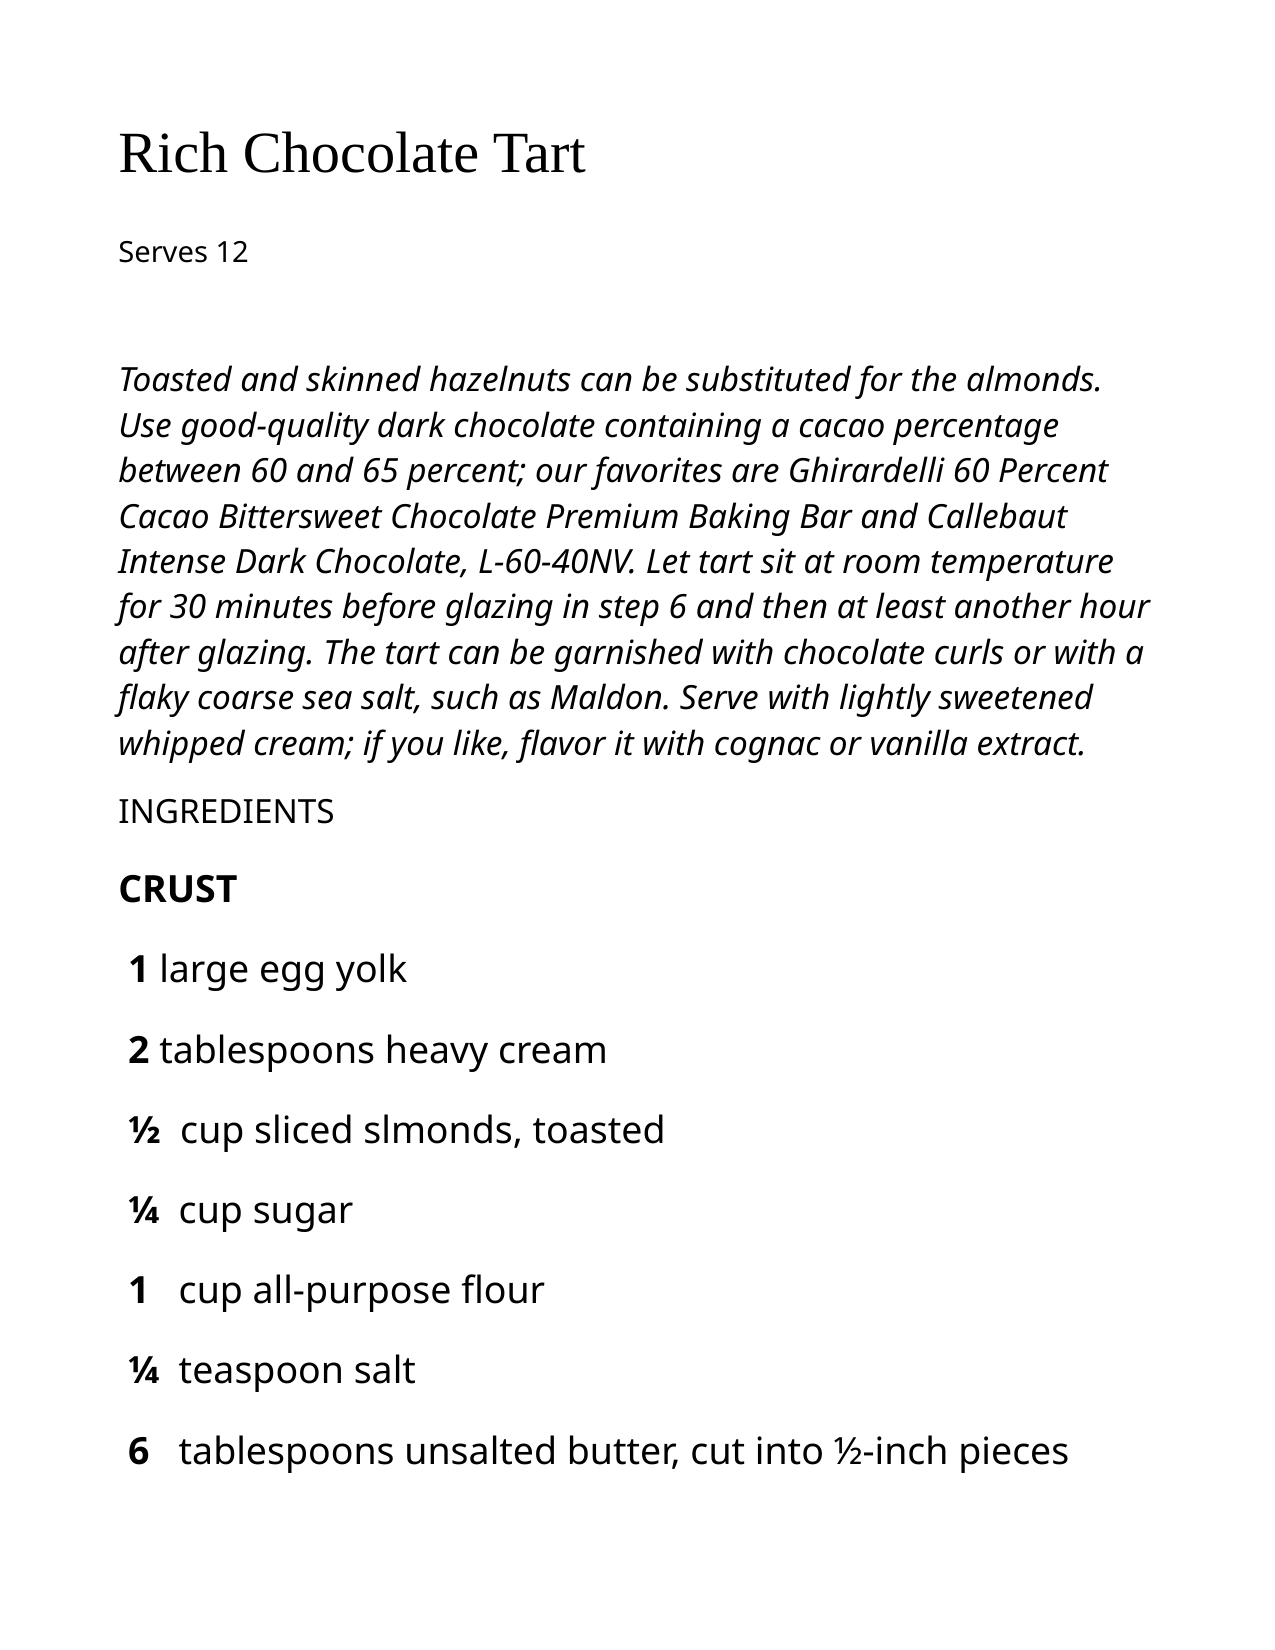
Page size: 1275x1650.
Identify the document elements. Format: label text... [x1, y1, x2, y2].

text 2 tablespoons heavy cream [118, 1023, 1157, 1074]
text 1 large egg yolk [118, 943, 1157, 994]
text ½ cup sliced slmonds, toasted [118, 1103, 1157, 1154]
text ¼ cup sugar [118, 1183, 1157, 1234]
text 6 tablespoons unsalted butter, cut into ½-inch pieces [118, 1424, 1157, 1475]
text Rich Chocolate Tart [118, 118, 1157, 185]
text Serves 12 [118, 231, 1157, 271]
text 1 cup all-purpose flour [118, 1263, 1157, 1314]
text INGREDIENTS [118, 788, 1157, 833]
text Toasted and skinned hazelnuts can be substituted for the almonds. Use good-quality dark chocolate containing a cacao percentage between 60 and 65 percent; our favorites are Ghirardelli 60 Percent Cacao Bittersweet Chocolate Premium Baking Bar and Callebaut Intense Dark Chocolate, L-60-40NV. Let tart sit at room temperature for 30 minutes before glazing in step 6 and then at least another hour after glazing. The tart can be garnished with chocolate curls or with a flaky coarse sea salt, such as Maldon. Serve with lightly sweetened whipped cream; if you like, flavor it with cognac or vanilla extract. [118, 356, 1157, 765]
text CRUST [118, 862, 1157, 913]
text ¼ teaspoon salt [118, 1344, 1157, 1395]
